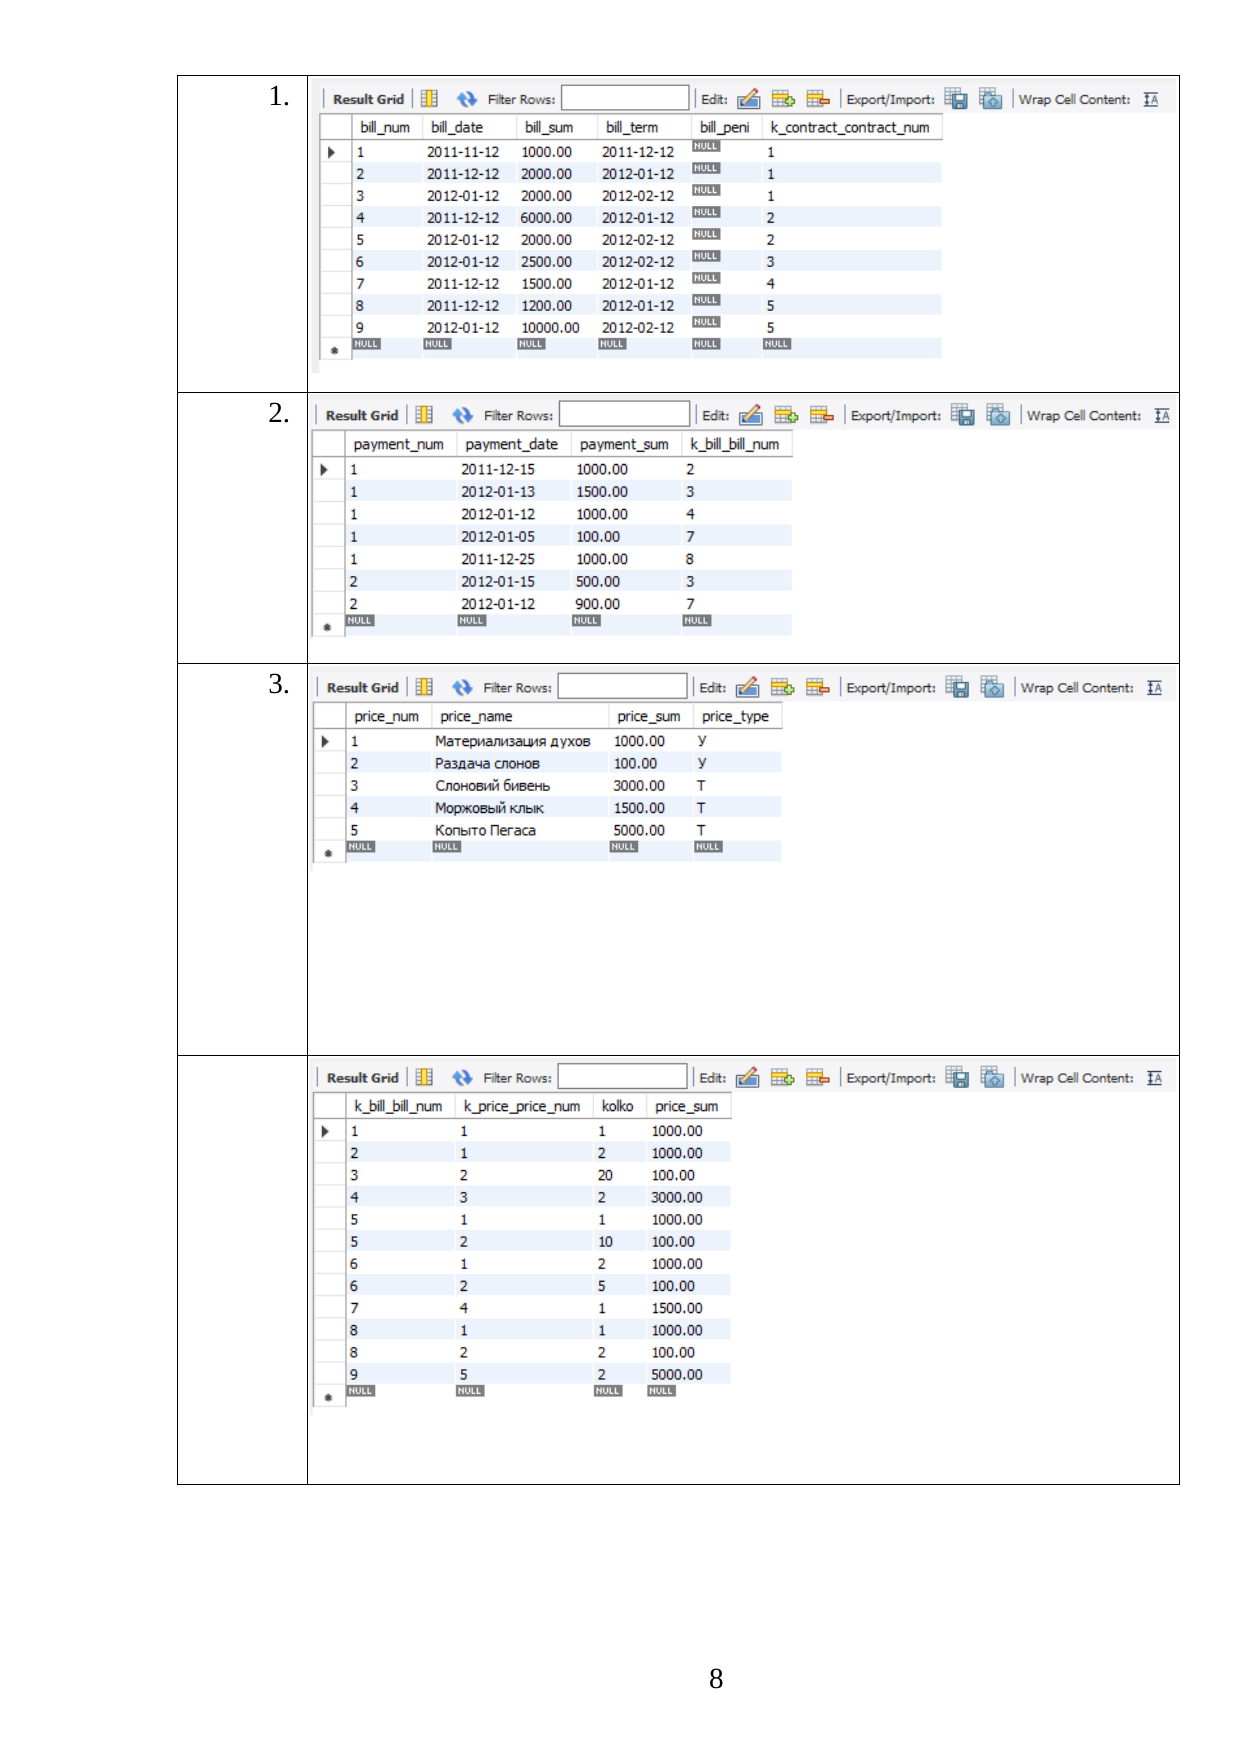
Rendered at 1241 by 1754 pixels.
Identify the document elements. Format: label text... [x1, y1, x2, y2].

table_cell [178, 1056, 307, 1484]
table_cell [308, 393, 1179, 663]
table_cell 3. [178, 664, 307, 1055]
table_cell 2. [178, 393, 307, 663]
table_cell [308, 1056, 1179, 1484]
table_cell 1. [178, 76, 307, 392]
picture [309, 1058, 1176, 1415]
picture [309, 78, 1176, 373]
table_cell [308, 664, 1179, 1055]
picture [309, 666, 1176, 871]
table_cell [308, 76, 1179, 392]
picture [309, 394, 1176, 641]
